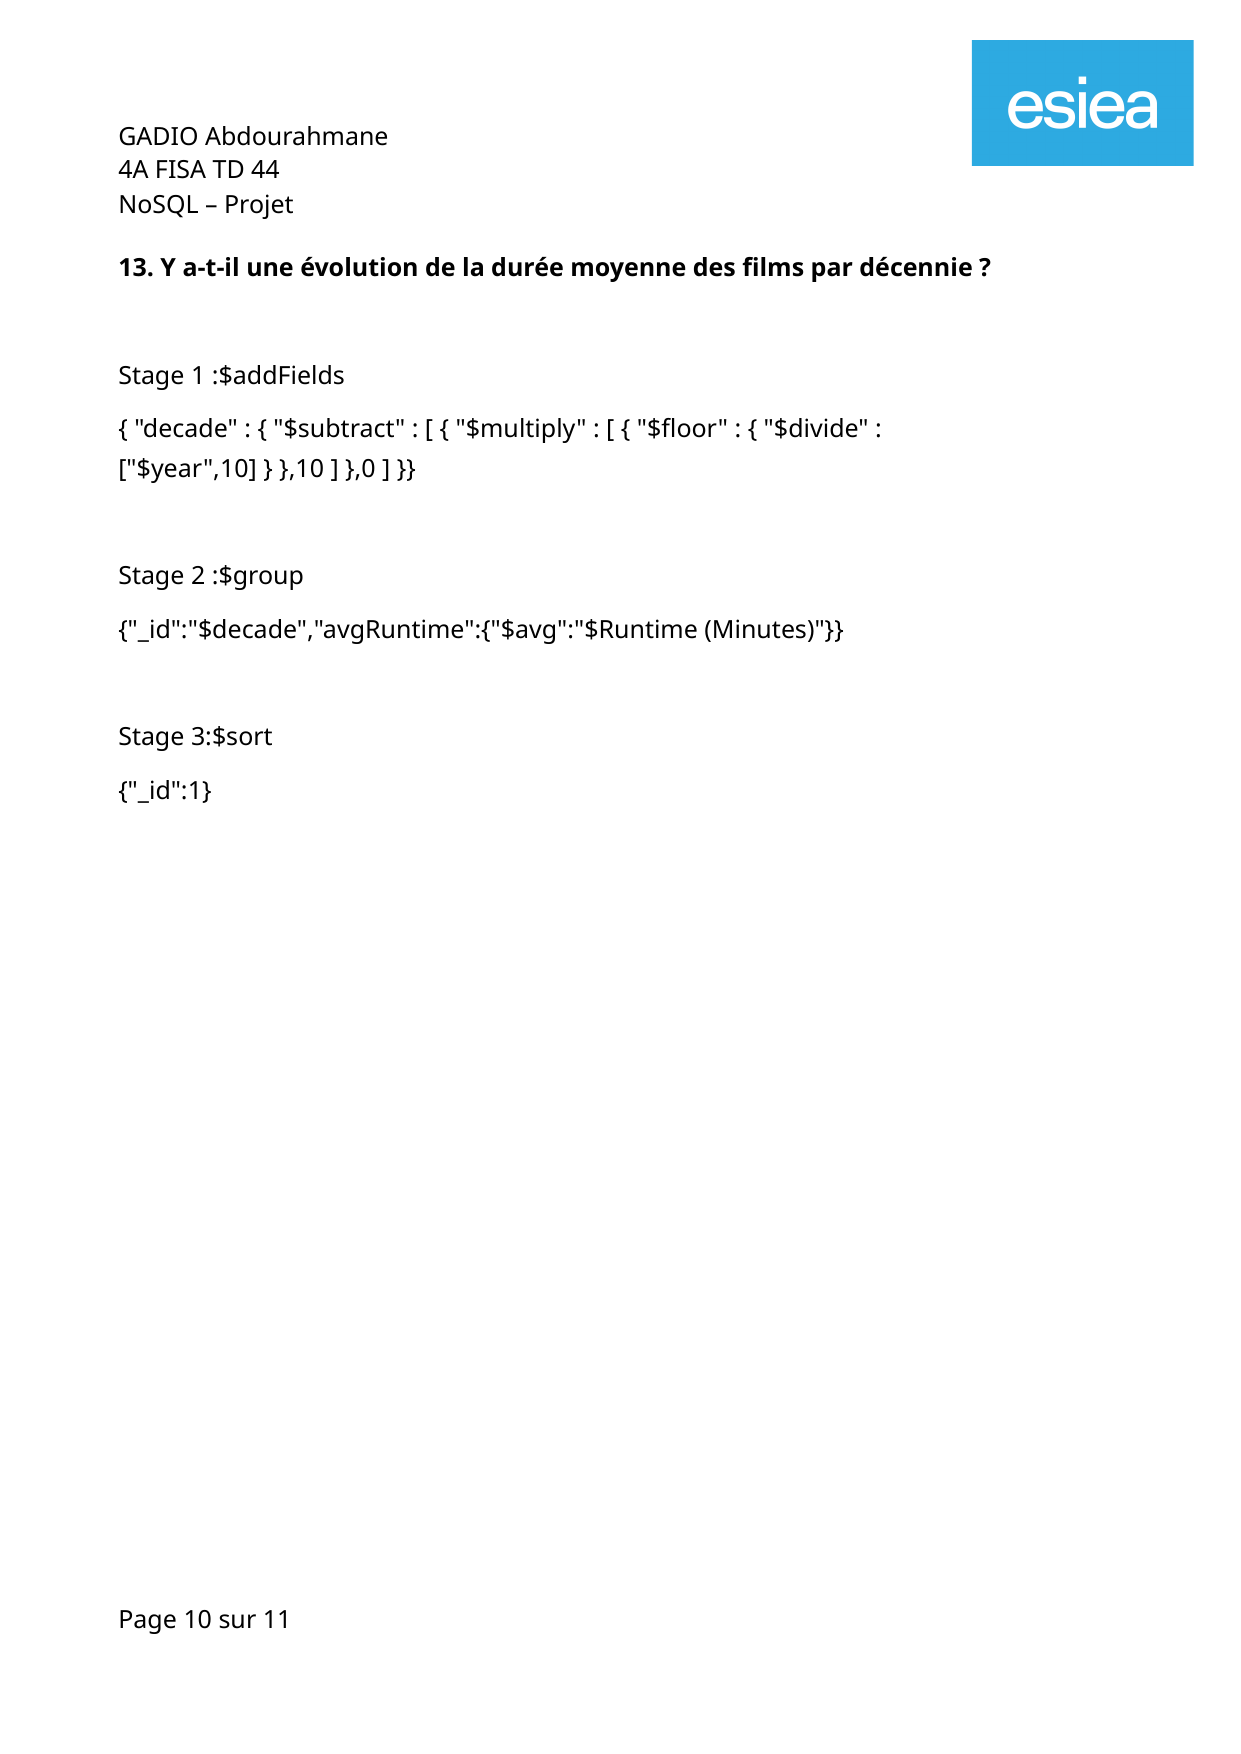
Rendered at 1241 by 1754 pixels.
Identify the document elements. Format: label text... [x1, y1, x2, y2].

text Stage 3:$sort [118, 719, 1122, 753]
text {"_id":1} [118, 773, 1122, 807]
text {"_id":"$decade","avgRuntime":{"$avg":"$Runtime (Minutes)"}} [118, 611, 1122, 646]
text Stage 2 :$group [118, 558, 1122, 592]
text { "decade" : { "$subtract" : [ { "$multiply" : [ { "$floor" : { "$divide" : ["$year",10] } },10 ] },0 ] }} [118, 411, 1122, 484]
picture [971, 40, 1194, 166]
text Stage 1 :$addFields [118, 357, 1122, 391]
text 13. Y a-t-il une évolution de la durée moyenne des films par décennie ? [118, 250, 1122, 284]
